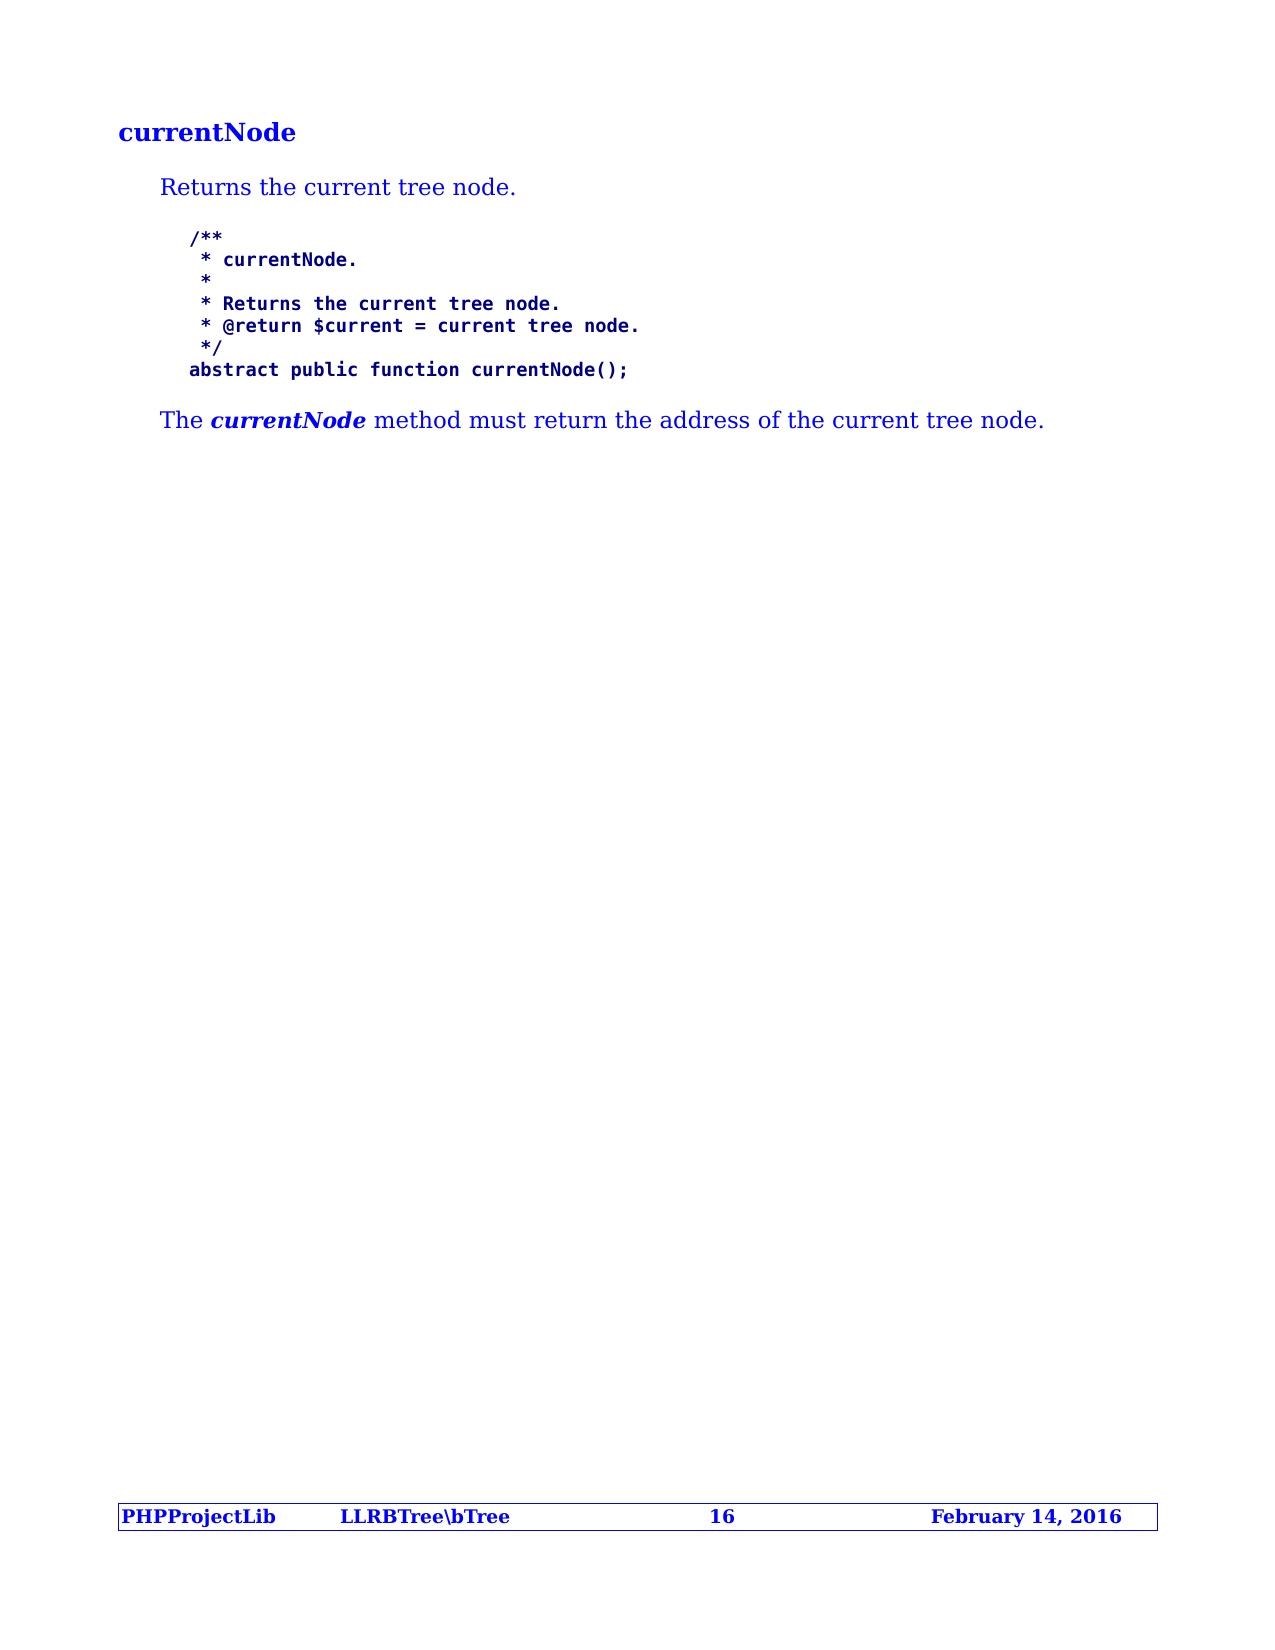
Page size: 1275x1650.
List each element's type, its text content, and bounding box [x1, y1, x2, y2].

text Returns the current tree node. [159, 174, 1157, 201]
text The currentNode method must return the address of the current tree node. [159, 407, 1157, 434]
list */ [189, 337, 1157, 359]
list * [189, 271, 1157, 293]
list * @return $current = current tree node. [189, 315, 1157, 337]
title currentNode [118, 118, 1157, 147]
list /** [189, 227, 1157, 249]
list abstract public function currentNode(); [189, 359, 1157, 381]
list * Returns the current tree node. [189, 293, 1157, 315]
list * currentNode. [189, 249, 1157, 271]
